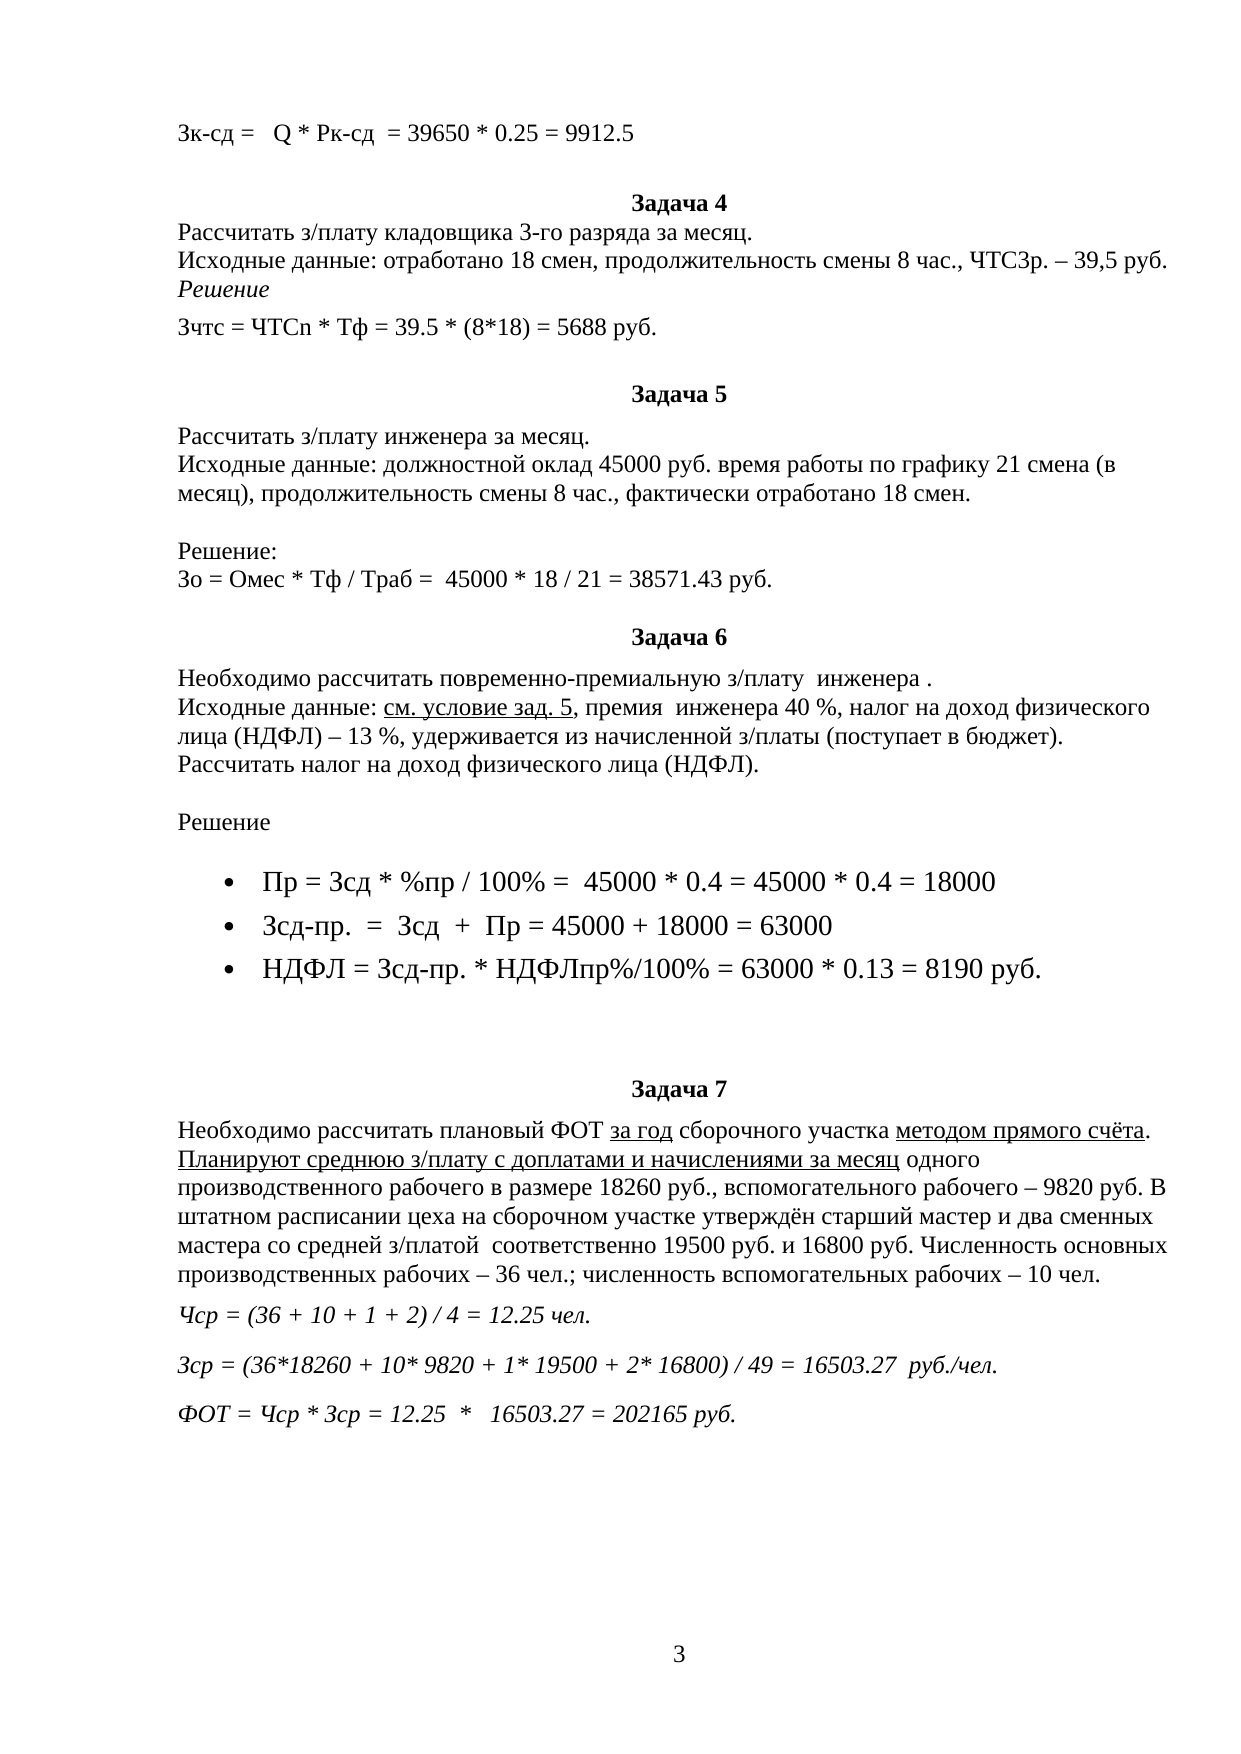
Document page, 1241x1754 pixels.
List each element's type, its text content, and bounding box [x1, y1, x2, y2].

text Зк-сд = Q * Рк-сд = 39650 * 0.25 = 9912.5 [177, 118, 1181, 147]
list Решение [177, 274, 1181, 303]
text Зо = Омес * Тф / Траб = 45000 * 18 / 21 = 38571.43 руб. [177, 564, 1181, 593]
text Необходимо рассчитать повременно-премиальную з/плату инженера . [177, 663, 1181, 692]
text Зср = (36*18260 + 10* 9820 + 1* 19500 + 2* 16800) / 49 = 16503.27 руб./чел. [177, 1350, 1181, 1378]
text Рассчитать з/плату кладовщика 3-го разряда за месяц. [177, 217, 1181, 246]
list НДФЛ = Зсд-пр. * НДФЛпр%/100% = 63000 * 0.13 = 8190 руб. [224, 952, 1181, 985]
text Решение [177, 807, 1181, 836]
text ФОТ = Чср * Зср = 12.25 * 16503.27 = 202165 руб. [177, 1399, 1181, 1428]
text Исходные данные: см. условие зад. 5, премия инженера 40 %, налог на доход физического лица (НДФЛ) – 13 %, удерживается из начисленной з/платы (поступает в бюджет). Рассчитать налог на доход физического лица (НДФЛ). [177, 692, 1181, 778]
text Задача 5 [177, 379, 1181, 408]
text Задача 7 [177, 1074, 1181, 1102]
text Исходные данные: отработано 18 смен, продолжительность смены 8 час., ЧТС3р. – 39,5 руб. [177, 246, 1181, 274]
text Задача 6 [177, 622, 1181, 651]
list Пр = Зсд * %пр / 100% = 45000 * 0.4 = 45000 * 0.4 = 18000 [224, 864, 1181, 898]
text Рассчитать з/плату инженера за месяц. [177, 421, 1181, 449]
text Необходимо рассчитать плановый ФОТ за год сборочного участка методом прямого счёта. Планируют среднюю з/плату с доплатами и начислениями за месяц одного производственного рабочего в размере 18260 руб., вспомогательного рабочего – 9820 руб. В штатном расписании цеха на сборочном участке утверждён старший мастер и два сменных мастера со средней з/платой соответственно 19500 руб. и 16800 руб. Численность основных производственных рабочих – 36 чел.; численность вспомогательных рабочих – 10 чел. [177, 1115, 1181, 1287]
list Зсд-пр. = Зсд + Пр = 45000 + 18000 = 63000 [224, 908, 1181, 942]
text Задача 4 [177, 188, 1181, 217]
list Зчтс = ЧТСn * Тф = 39.5 * (8*18) = 5688 руб. [177, 312, 1181, 340]
text Решение: [177, 536, 1181, 564]
text Исходные данные: должностной оклад 45000 руб. время работы по графику 21 смена (в месяц), продолжительность смены 8 час., фактически отработано 18 смен. [177, 449, 1181, 507]
text Чср = (36 + 10 + 1 + 2) / 4 = 12.25 чел. [177, 1300, 1181, 1329]
